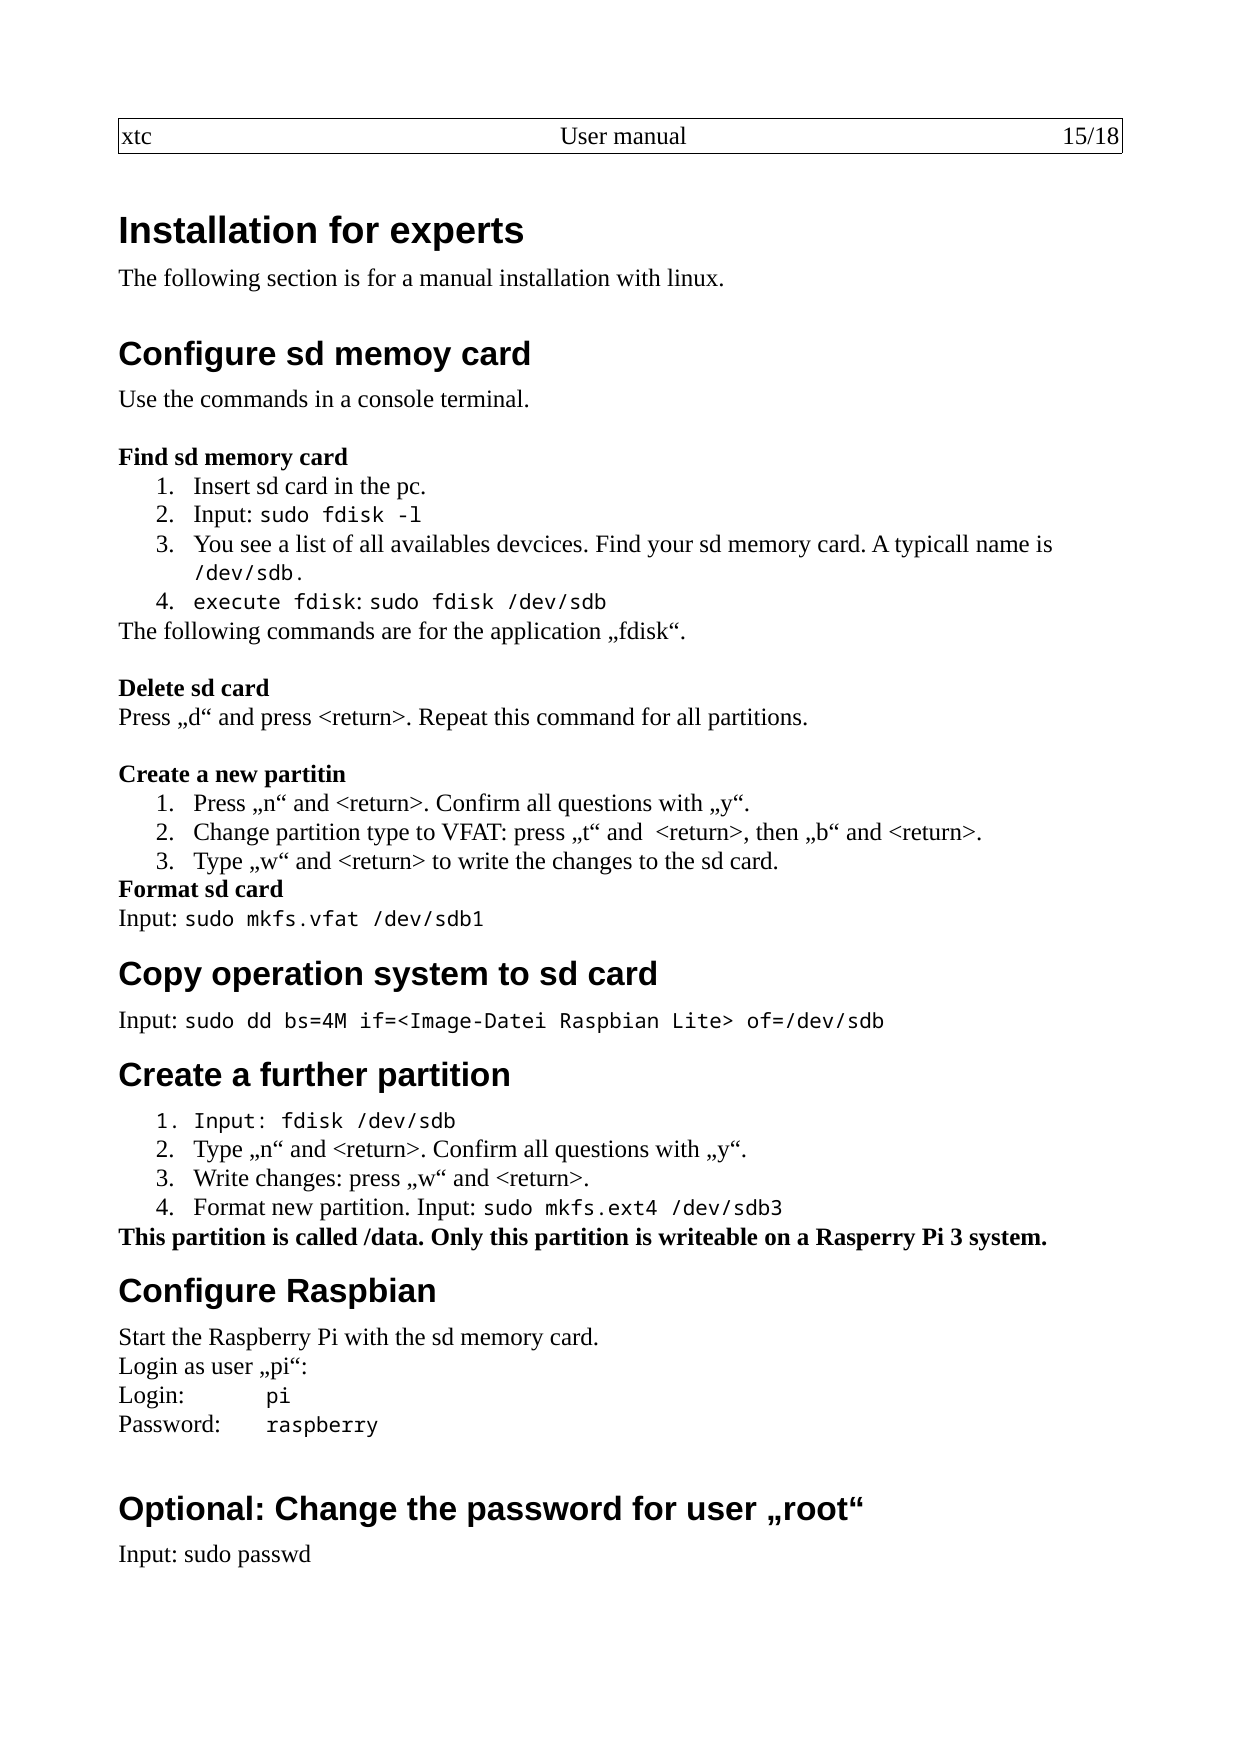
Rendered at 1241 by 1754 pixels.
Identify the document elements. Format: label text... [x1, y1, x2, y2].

list Type „w“ and <return> to write the changes to the sd card. [156, 846, 1122, 874]
text This partition is called /data. Only this partition is writeable on a Rasperry Pi 3 system. [118, 1222, 1122, 1250]
subtitle Configure sd memoy card [118, 333, 1122, 372]
text Use the commands in a console terminal. [118, 384, 1122, 413]
list Write changes: press „w“ and <return>. [156, 1163, 1122, 1192]
text Press „d“ and press <return>. Repeat this command for all partitions. [118, 702, 1122, 731]
list Change partition type to VFAT: press „t“ and <return>, then „b“ and <return>. [156, 817, 1122, 846]
list Press „n“ and <return>. Confirm all questions with „y“. [156, 788, 1122, 817]
list Input: sudo fdisk -l [156, 499, 1122, 529]
text Input: sudo passwd [118, 1539, 1122, 1568]
list Type „n“ and <return>. Confirm all questions with „y“. [156, 1134, 1122, 1163]
text Create a new partitin [118, 759, 1122, 788]
text Password: raspberry [118, 1409, 1122, 1439]
list execute fdisk: sudo fdisk /dev/sdb [156, 586, 1122, 616]
text Login: pi [118, 1380, 1122, 1409]
text The following commands are for the application „fdisk“. [118, 616, 1122, 644]
text Format sd card [118, 874, 1122, 903]
subtitle Configure Raspbian [118, 1271, 1122, 1310]
list You see a list of all availables devcices. Find your sd memory card. A typicall name is /dev/sdb. [156, 529, 1122, 586]
subtitle Installation for experts [118, 207, 1122, 251]
subtitle Copy operation system to sd card [118, 953, 1122, 992]
text Login as user „pi“: [118, 1351, 1122, 1380]
subtitle Create a further partition [118, 1055, 1122, 1094]
list Input: fdisk /dev/sdb [156, 1106, 1122, 1134]
text The following section is for a manual installation with linux. [118, 263, 1122, 292]
text Input: sudo mkfs.vfat /dev/sdb1 [118, 903, 1122, 933]
text Delete sd card [118, 673, 1122, 702]
subtitle Optional: Change the password for user „root“ [118, 1488, 1122, 1527]
text Input: sudo dd bs=4M if=<Image-Datei Raspbian Lite> of=/dev/sdb [118, 1005, 1122, 1034]
text Start the Raspberry Pi with the sd memory card. [118, 1322, 1122, 1351]
text Find sd memory card [118, 442, 1122, 471]
list Insert sd card in the pc. [156, 471, 1122, 499]
list Format new partition. Input: sudo mkfs.ext4 /dev/sdb3 [156, 1192, 1122, 1222]
